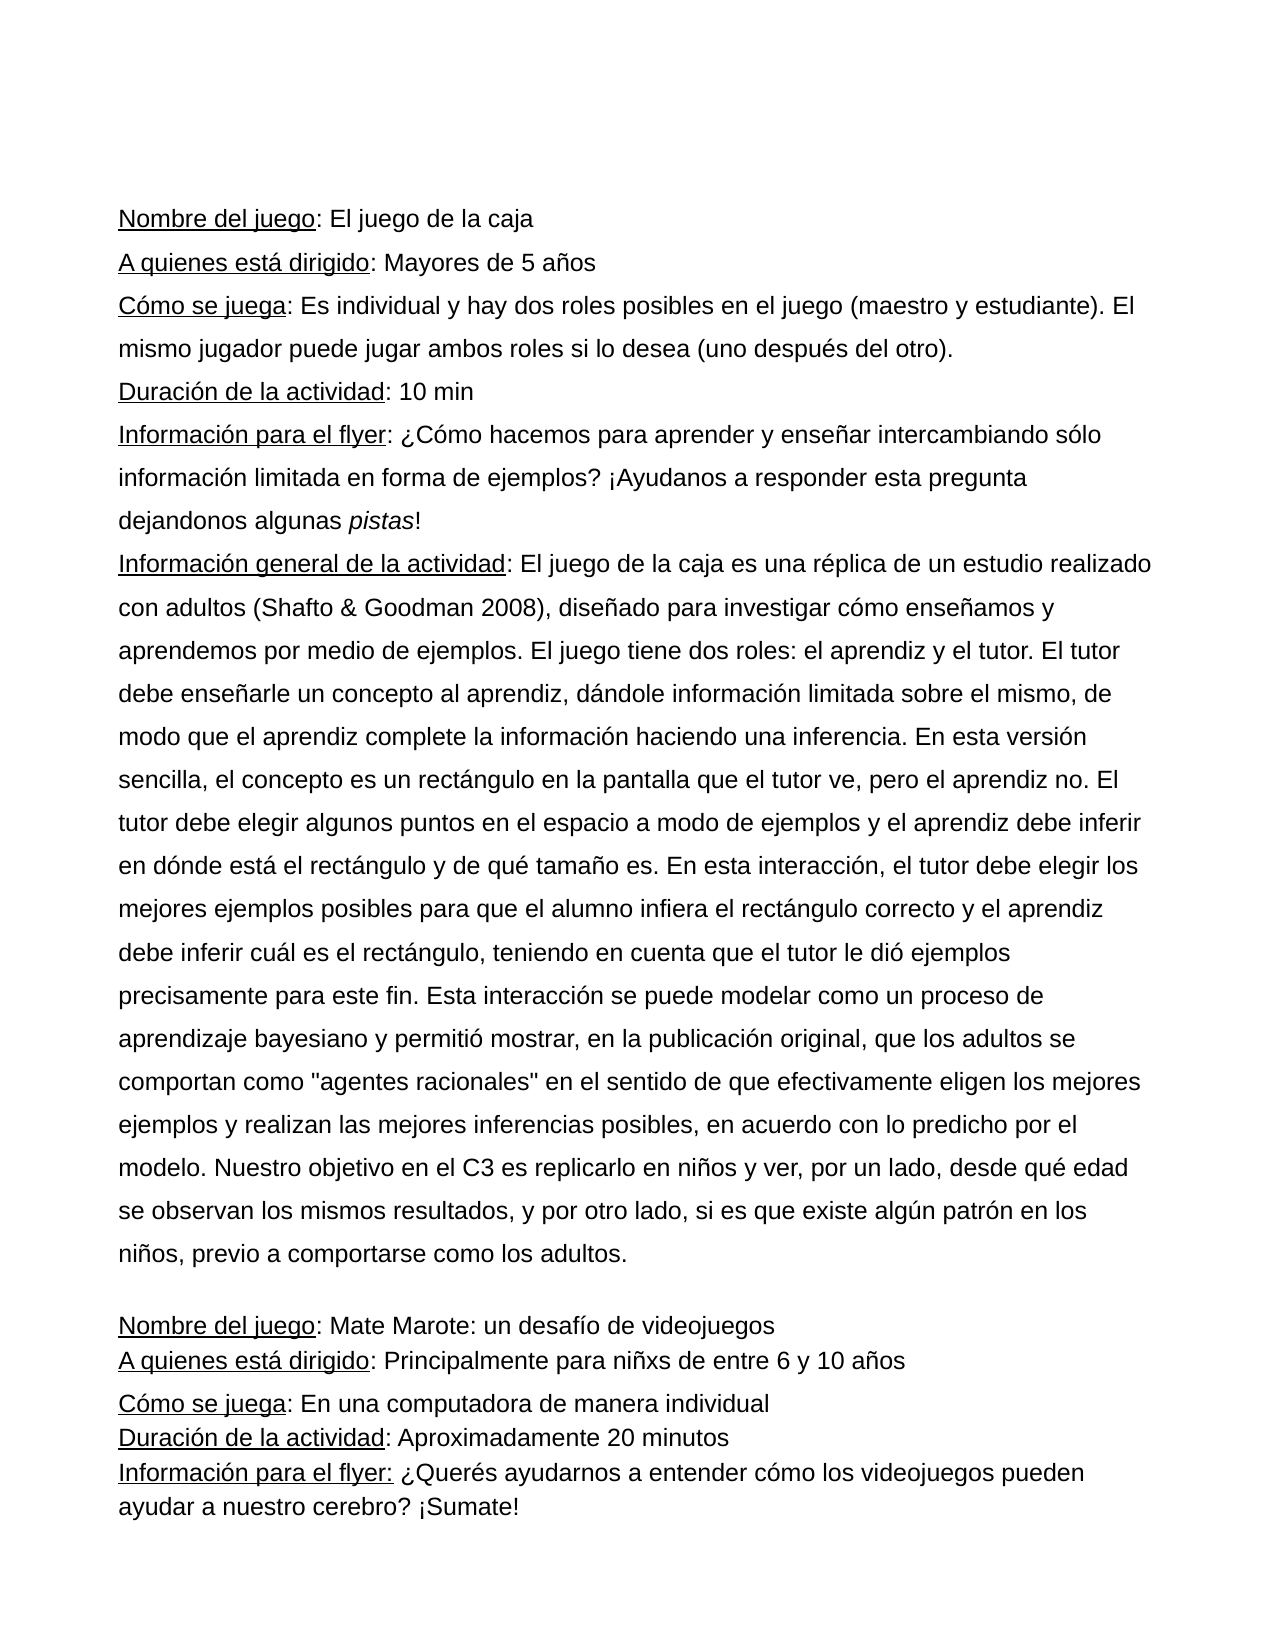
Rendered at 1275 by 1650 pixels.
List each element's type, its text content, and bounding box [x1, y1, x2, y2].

text Cómo se juega: En una computadora de manera individual [118, 1389, 1157, 1418]
text Información para el flyer: ¿Cómo hacemos para aprender y enseñar intercambiando sólo información limitada en forma de ejemplos? ¡Ayudanos a responder esta pregunta dejandonos algunas pistas! [118, 420, 1157, 535]
text A quienes está dirigido: Mayores de 5 años [118, 247, 1157, 276]
text Duración de la actividad: Aproximadamente 20 minutos [118, 1423, 1157, 1452]
text Nombre del juego: Mate Marote: un desafío de videojuegos [118, 1311, 1157, 1340]
text Duración de la actividad: 10 min [118, 377, 1157, 406]
text Información para el flyer: ¿Querés ayudarnos a entender cómo los videojuegos pueden ayudar a nuestro cerebro? ¡Sumate! [118, 1458, 1157, 1521]
text Cómo se juega: Es individual y hay dos roles posibles en el juego (maestro y estudiante). El mismo jugador puede jugar ambos roles si lo desea (uno después del otro). [118, 291, 1157, 362]
text A quienes está dirigido: Principalmente para niñxs de entre 6 y 10 años [118, 1346, 1157, 1374]
text Información general de la actividad: El juego de la caja es una réplica de un estudio realizado con adultos (Shafto & Goodman 2008), diseñado para investigar cómo enseñamos y aprendemos por medio de ejemplos. El juego tiene dos roles: el aprendiz y el tutor. El tutor debe enseñarle un concepto al aprendiz, dándole información limitada sobre el mismo, de modo que el aprendiz complete la información haciendo una inferencia. En esta versión sencilla, el concepto es un rectángulo en la pantalla que el tutor ve, pero el aprendiz no. El tutor debe elegir algunos puntos en el espacio a modo de ejemplos y el aprendiz debe inferir en dónde está el rectángulo y de qué tamaño es. En esta interacción, el tutor debe elegir los mejores ejemplos posibles para que el alumno infiera el rectángulo correcto y el aprendiz debe inferir cuál es el rectángulo, teniendo en cuenta que el tutor le dió ejemplos precisamente para este fin. Esta interacción se puede modelar como un proceso de aprendizaje bayesiano y permitió mostrar, en la publicación original, que los adultos se comportan como "agentes racionales" en el sentido de que efectivamente eligen los mejores ejemplos y realizan las mejores inferencias posibles, en acuerdo con lo predicho por el modelo. Nuestro objetivo en el C3 es replicarlo en niños y ver, por un lado, desde qué edad se observan los mismos resultados, y por otro lado, si es que existe algún patrón en los niños, previo a comportarse como los adultos. [118, 549, 1157, 1268]
text Nombre del juego: El juego de la caja [118, 204, 1157, 233]
